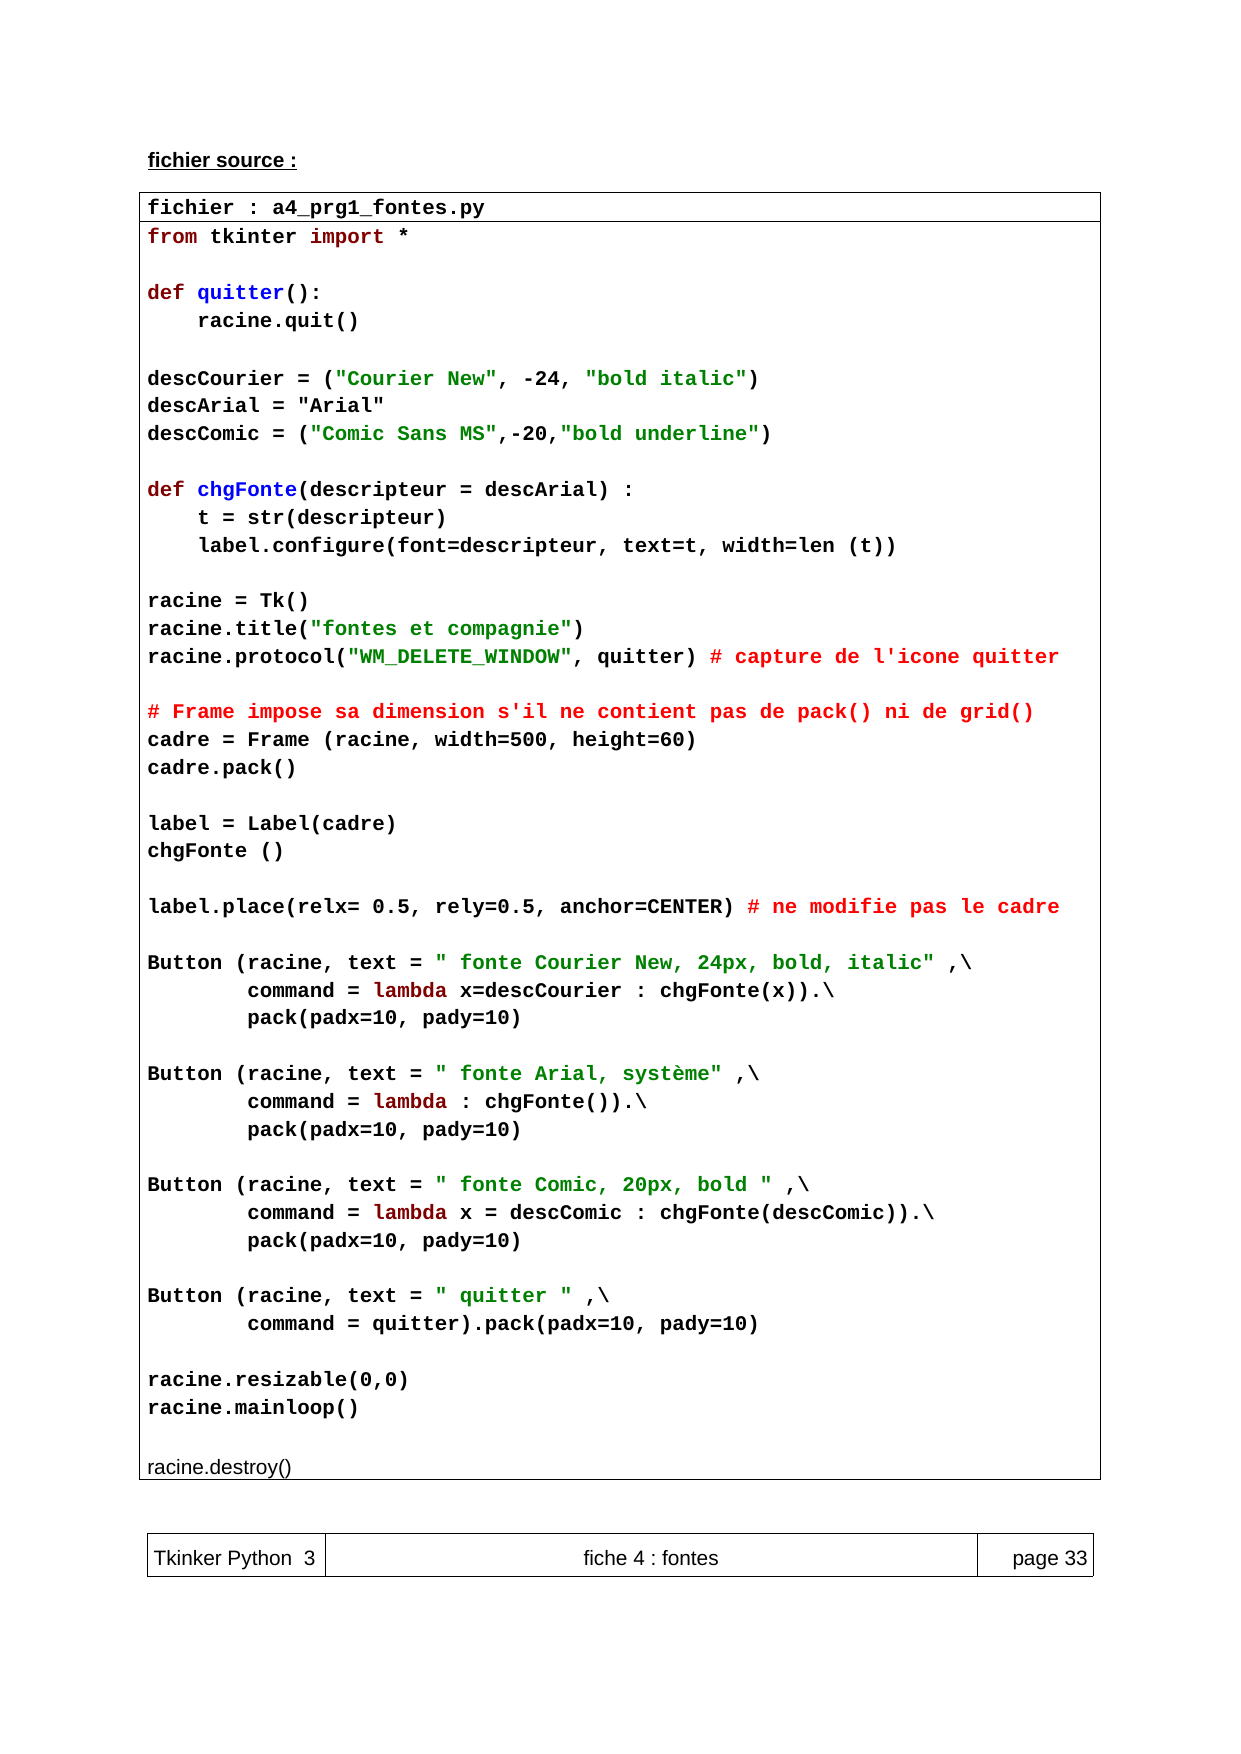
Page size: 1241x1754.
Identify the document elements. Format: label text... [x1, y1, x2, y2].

table_header fichier : a4_prg1_fontes.py [140, 193, 1100, 221]
table_cell from tkinter import * def quitter(): racine.quit() descCourier = ("Courier New", -24, "bold italic") descArial = "Arial" descComic = ("Comic Sans MS",-20,"bold underline") def chgFonte(descripteur = descArial) : t = str(descripteur) label.configure(font=descripteur, text=t, width=len (t)) racine = Tk() racine.title("fontes et compagnie") racine.protocol("WM_DELETE_WINDOW", quitter) # capture de l'icone quitter # Frame impose sa dimension s'il ne contient pas de pack() ni de grid() cadre = Frame (racine, width=500, height=60) cadre.pack() label = Label(cadre) chgFonte () label.place(relx= 0.5, rely=0.5, anchor=CENTER) # ne modifie pas le cadre Button (racine, text = " fonte Courier New, 24px, bold, italic" ,\ command = lambda x=descCourier : chgFonte(x)).\ pack(padx=10, pady=10) Button (racine, text = " fonte Arial, système" ,\ command = lambda : chgFonte()).\ pack(padx=10, pady=10) Button (racine, text = " fonte Comic, 20px, bold " ,\ command = lambda x = descComic : chgFonte(descComic)).\ pack(padx=10, pady=10) Button (racine, text = " quitter " ,\ command = quitter).pack(padx=10, pady=10) racine.resizable(0,0) racine.mainloop() racine.destroy() [140, 222, 1100, 1478]
text fichier source : [148, 148, 1093, 172]
